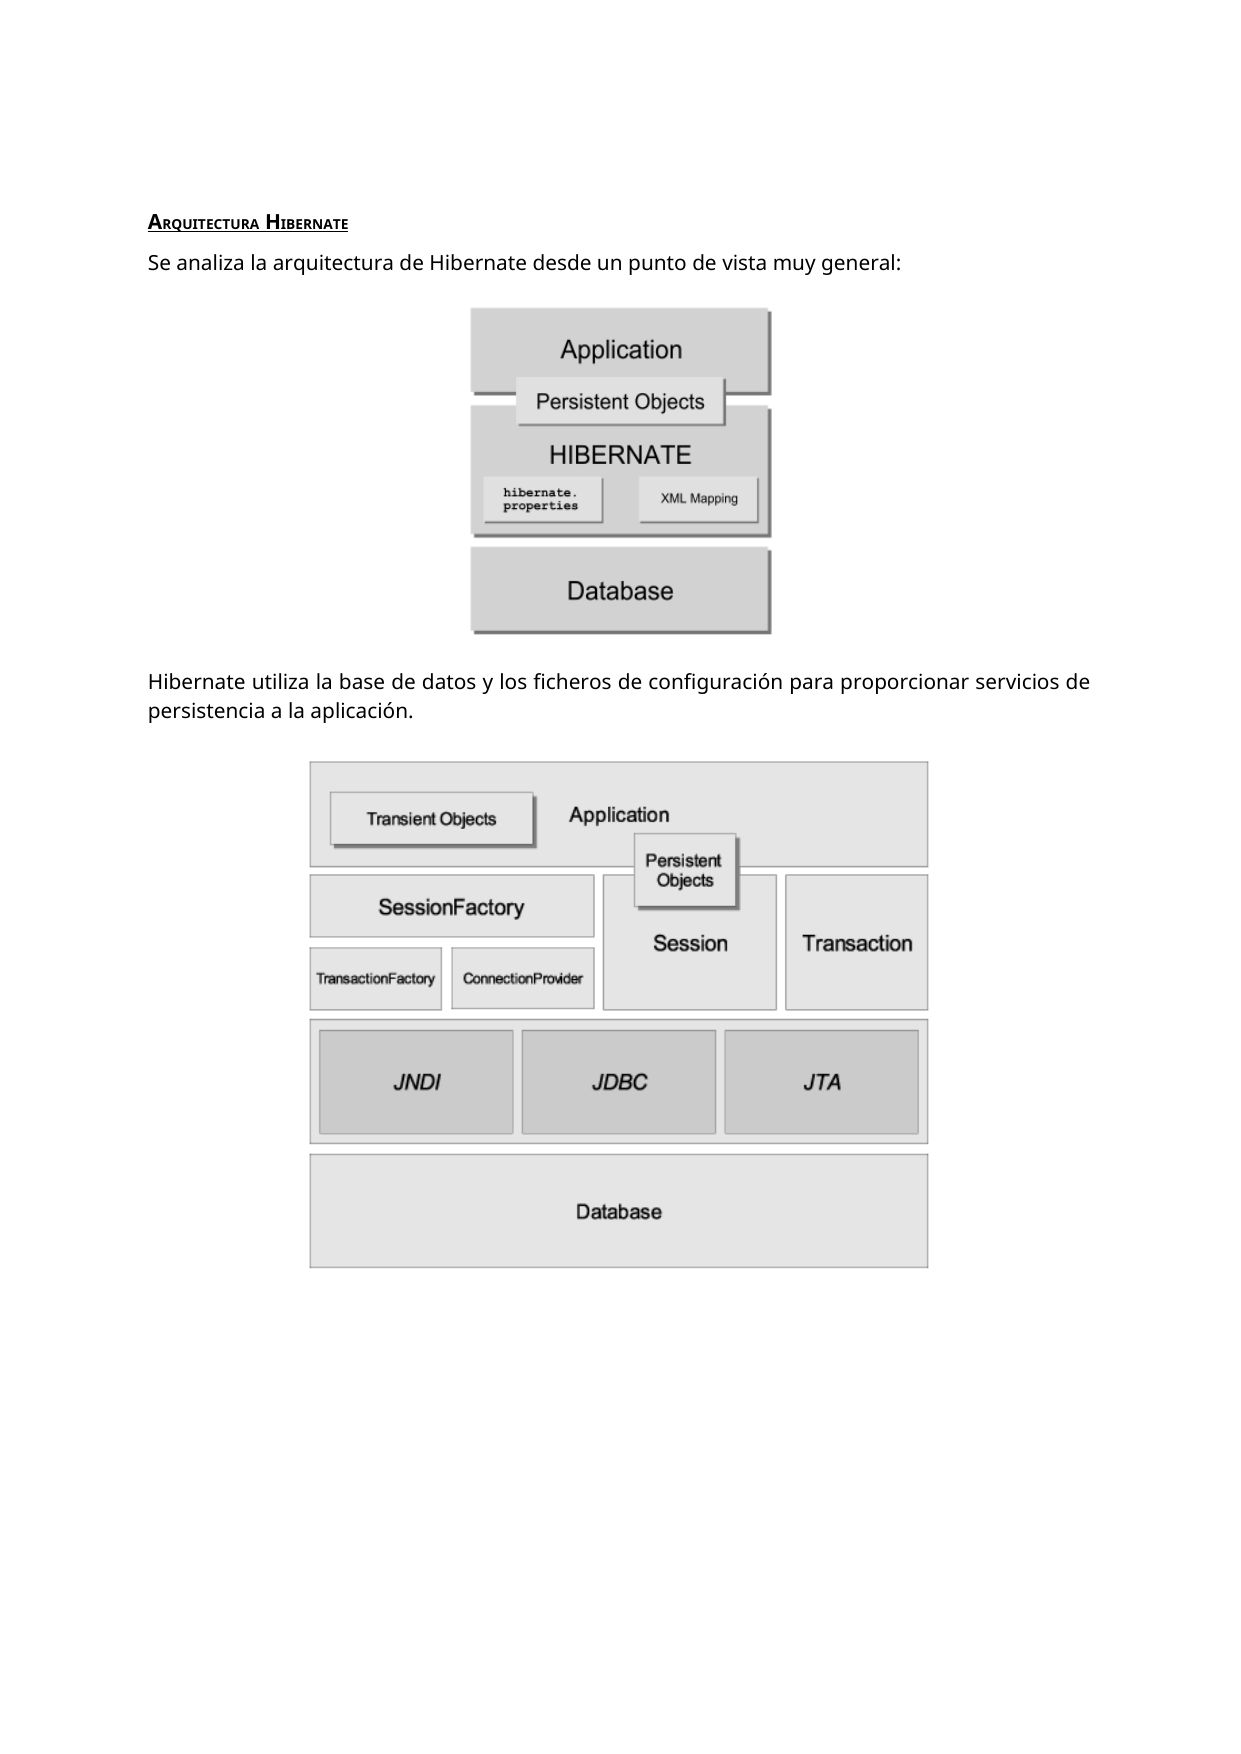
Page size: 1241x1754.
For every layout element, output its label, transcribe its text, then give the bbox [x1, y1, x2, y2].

text Se analiza la arquitectura de Hibernate desde un punto de vista muy general: [148, 248, 1092, 276]
subtitle Arquitectura Hibernate [148, 207, 1092, 235]
picture [299, 745, 942, 1282]
text Hibernate utiliza la base de datos y los ficheros de configuración para proporcionar servicios de persistencia a la aplicación. [148, 667, 1092, 724]
picture [457, 297, 784, 646]
